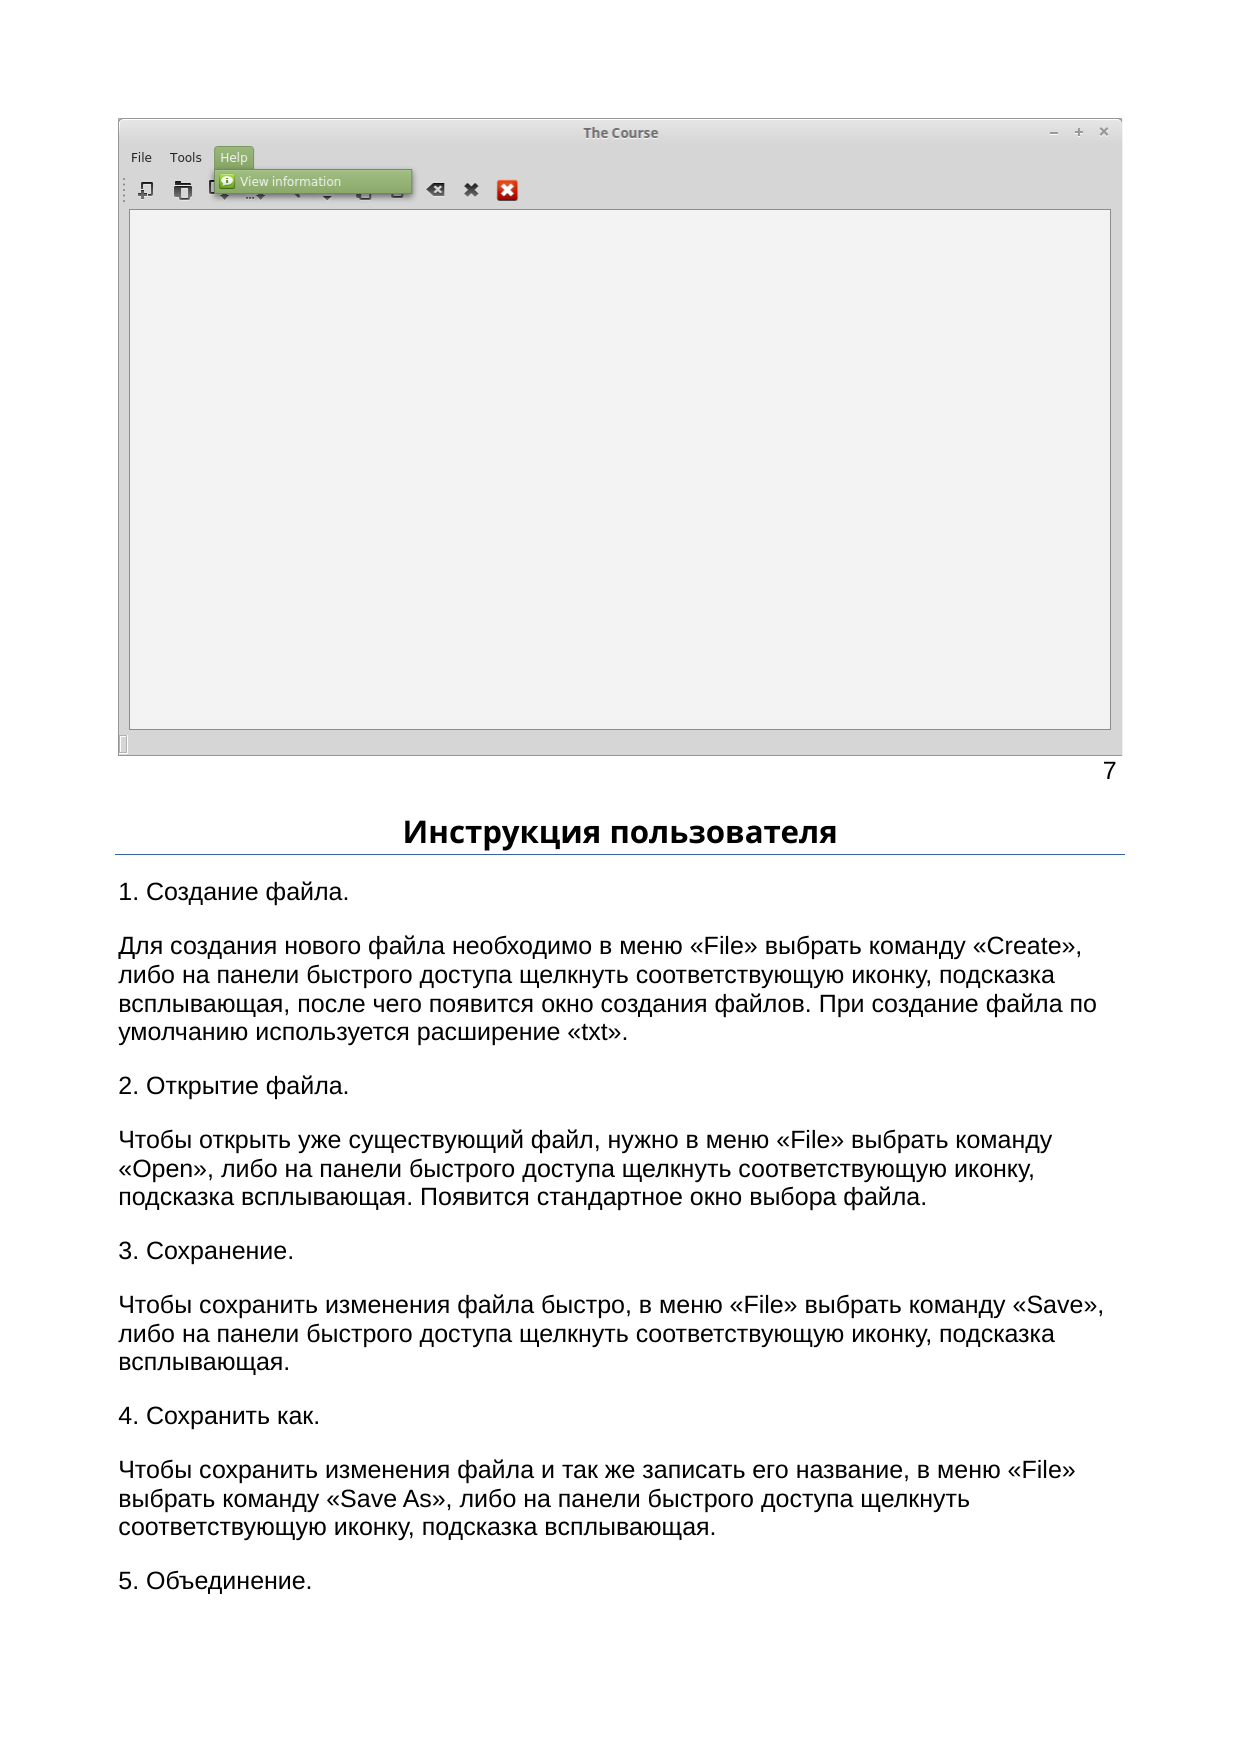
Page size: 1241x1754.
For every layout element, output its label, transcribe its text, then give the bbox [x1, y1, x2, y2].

list Для создания нового файла необходимо в меню «File» выбрать команду «Create», либо на панели быстрого доступа щелкнуть соответствующую иконку, подсказка всплывающая, после чего появится окно создания файлов. При создание файла по умолчанию используется расширение «txt». [118, 931, 1122, 1046]
list 4. Сохранить как. [118, 1401, 1122, 1430]
list 3. Сохранение. [118, 1236, 1122, 1265]
list Чтобы сохранить изменения файла и так же записать его название, в меню «File» выбрать команду «Save As», либо на панели быстрого доступа щелкнуть соответствующую иконку, подсказка всплывающая. [118, 1455, 1122, 1541]
list Чтобы открыть уже существующий файл, нужно в меню «File» выбрать команду «Open», либо на панели быстрого доступа щелкнуть соответствующую иконку, подсказка всплывающая. Появится стандартное окно выбора файла. [118, 1125, 1122, 1211]
list 7 [118, 756, 1122, 785]
picture [118, 118, 1123, 756]
list Чтобы сохранить изменения файла быстро, в меню «File» выбрать команду «Save», либо на панели быстрого доступа щелкнуть соответствующую иконку, подсказка всплывающая. [118, 1290, 1122, 1376]
list 1. Создание файла. [118, 877, 1122, 906]
list 2. Открытие файла. [118, 1071, 1122, 1100]
list 5. Объединение. [118, 1566, 1122, 1595]
list Инструкция пользователя [118, 810, 1122, 852]
